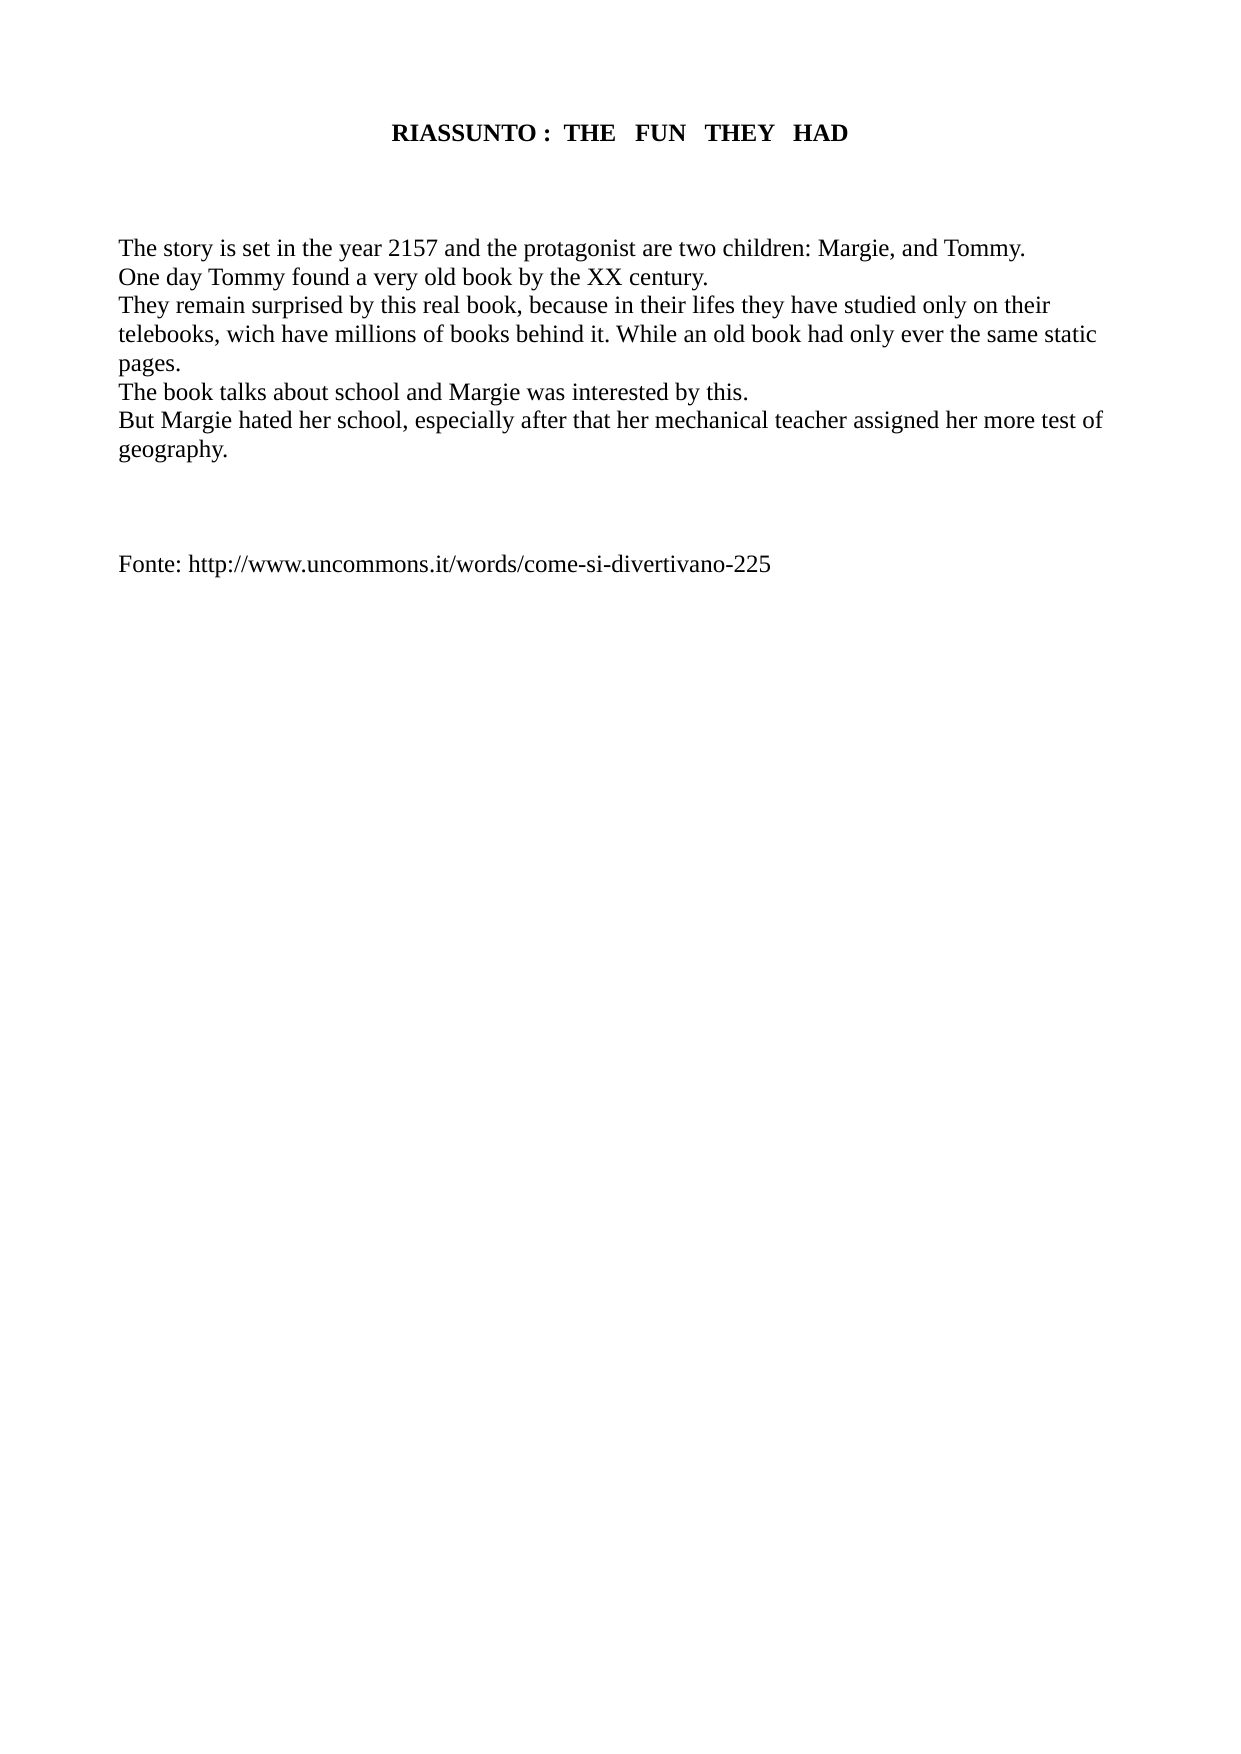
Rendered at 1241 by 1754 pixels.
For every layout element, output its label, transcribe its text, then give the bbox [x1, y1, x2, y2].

text Fonte: http://www.uncommons.it/words/come-si-divertivano-225 [118, 549, 1122, 578]
text The book talks about school and Margie was interested by this. [118, 377, 1122, 406]
text RIASSUNTO : THE FUN THEY HAD [118, 118, 1122, 147]
text They remain surprised by this real book, because in their lifes they have studied only on their telebooks, wich have millions of books behind it. While an old book had only ever the same static pages. [118, 291, 1122, 377]
text But Margie hated her school, especially after that her mechanical teacher assigned her more test of geography. [118, 406, 1122, 463]
text The story is set in the year 2157 and the protagonist are two children: Margie, and Tommy. [118, 233, 1122, 262]
text One day Tommy found a very old book by the XX century. [118, 262, 1122, 291]
